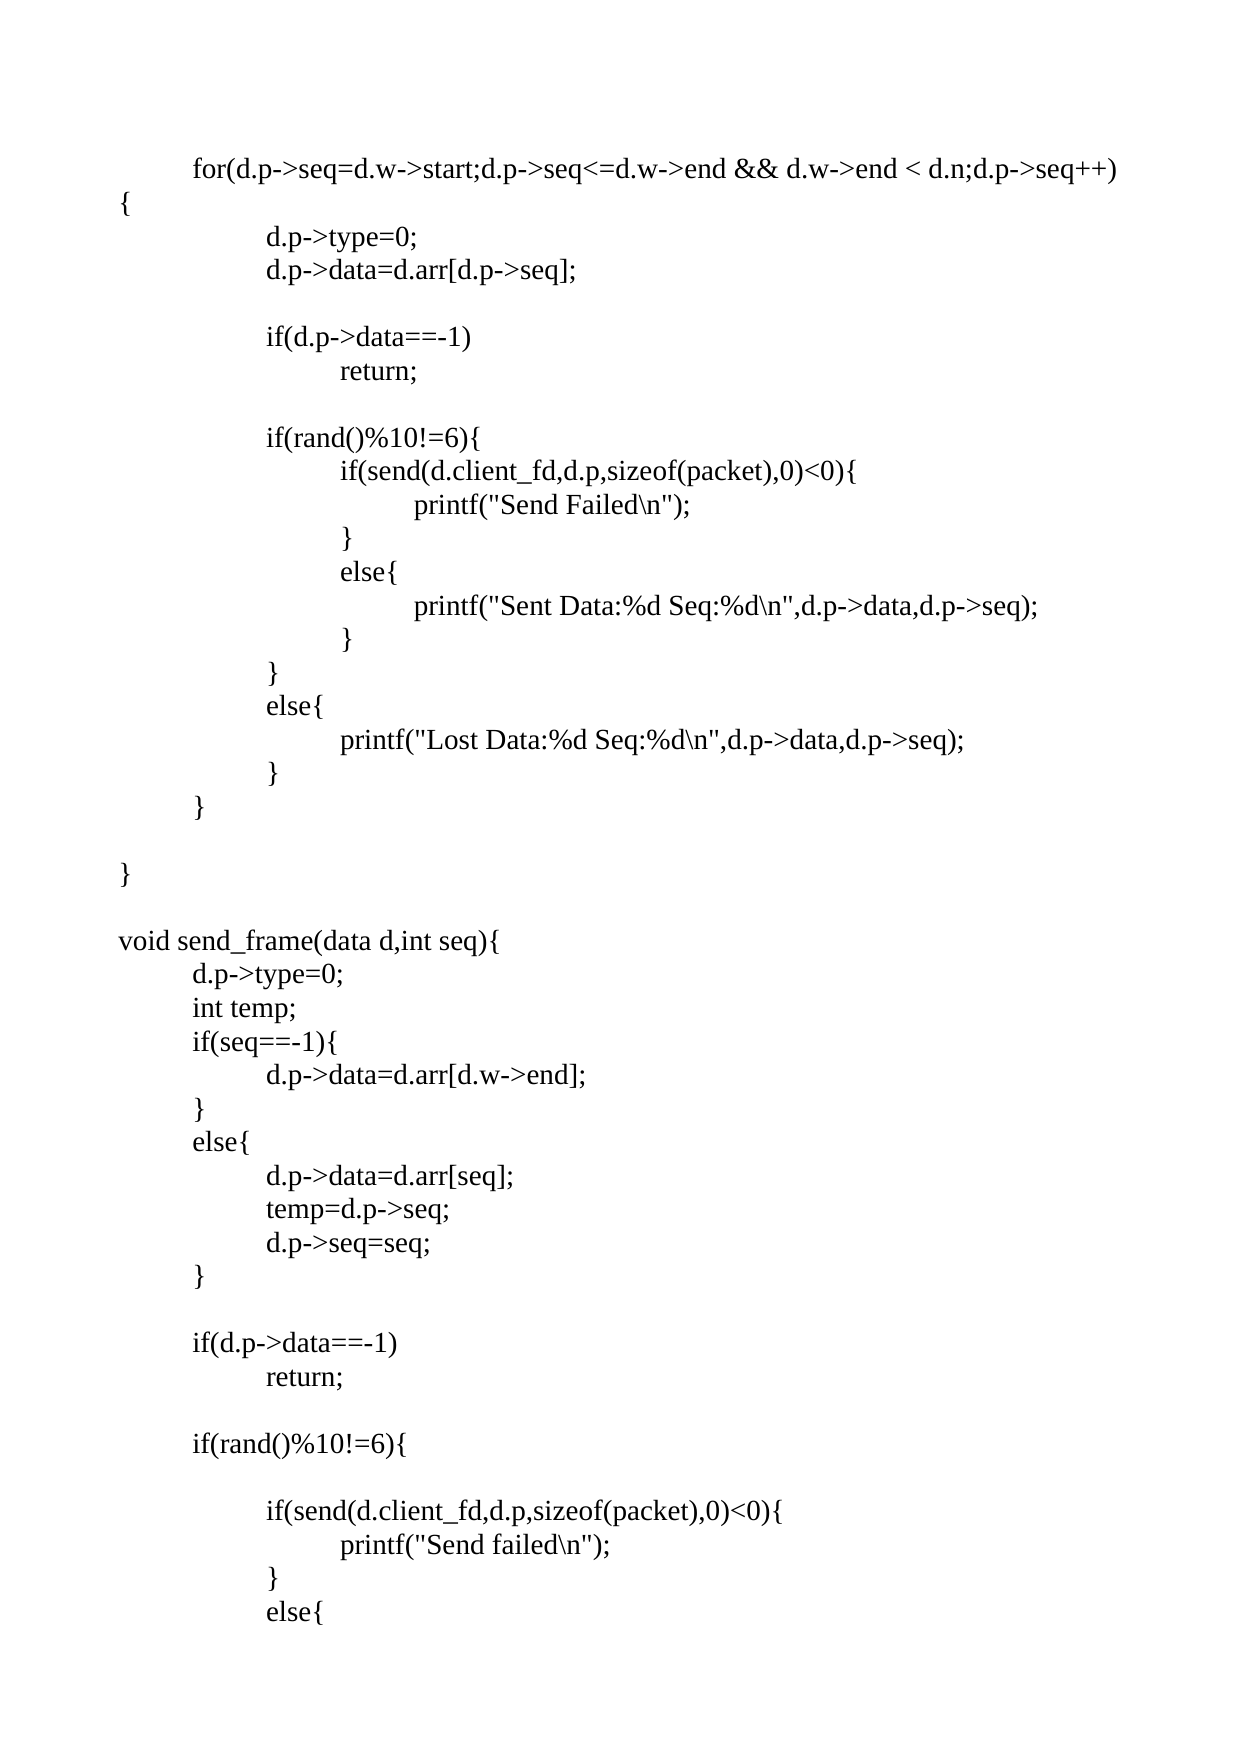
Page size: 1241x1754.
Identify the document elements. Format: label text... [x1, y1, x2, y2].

text else{ [118, 688, 1122, 722]
text int temp; [118, 990, 1122, 1024]
text } [118, 521, 1122, 554]
text if(send(d.client_fd,d.p,sizeof(packet),0)<0){ [118, 1493, 1122, 1527]
text d.p->type=0; [118, 219, 1122, 252]
text } [118, 856, 1122, 889]
text } [118, 1091, 1122, 1124]
text else{ [118, 554, 1122, 588]
text d.p->seq=seq; [118, 1225, 1122, 1258]
text printf("Sent Data:%d Seq:%d\n",d.p->data,d.p->seq); [118, 588, 1122, 621]
text printf("Send Failed\n"); [118, 487, 1122, 521]
text d.p->type=0; [118, 957, 1122, 990]
text } [118, 789, 1122, 822]
text d.p->data=d.arr[d.p->seq]; [118, 252, 1122, 286]
text if(d.p->data==-1) [118, 319, 1122, 353]
text printf("Send failed\n"); [118, 1527, 1122, 1560]
text else{ [118, 1124, 1122, 1158]
text } [118, 755, 1122, 789]
text } [118, 655, 1122, 688]
text } [118, 621, 1122, 655]
text void send_frame(data d,int seq){ [118, 923, 1122, 957]
text } [118, 1258, 1122, 1292]
text if(seq==-1){ [118, 1024, 1122, 1057]
text if(send(d.client_fd,d.p,sizeof(packet),0)<0){ [118, 453, 1122, 487]
text } [118, 1560, 1122, 1594]
text d.p->data=d.arr[seq]; [118, 1158, 1122, 1191]
text temp=d.p->seq; [118, 1191, 1122, 1225]
text if(rand()%10!=6){ [118, 420, 1122, 453]
text if(d.p->data==-1) [118, 1326, 1122, 1359]
text for(d.p->seq=d.w->start;d.p->seq<=d.w->end && d.w->end < d.n;d.p->seq++){ [118, 152, 1122, 219]
text return; [118, 353, 1122, 386]
text return; [118, 1359, 1122, 1393]
text else{ [118, 1594, 1122, 1627]
text printf("Lost Data:%d Seq:%d\n",d.p->data,d.p->seq); [118, 722, 1122, 755]
text d.p->data=d.arr[d.w->end]; [118, 1057, 1122, 1091]
text if(rand()%10!=6){ [118, 1426, 1122, 1460]
